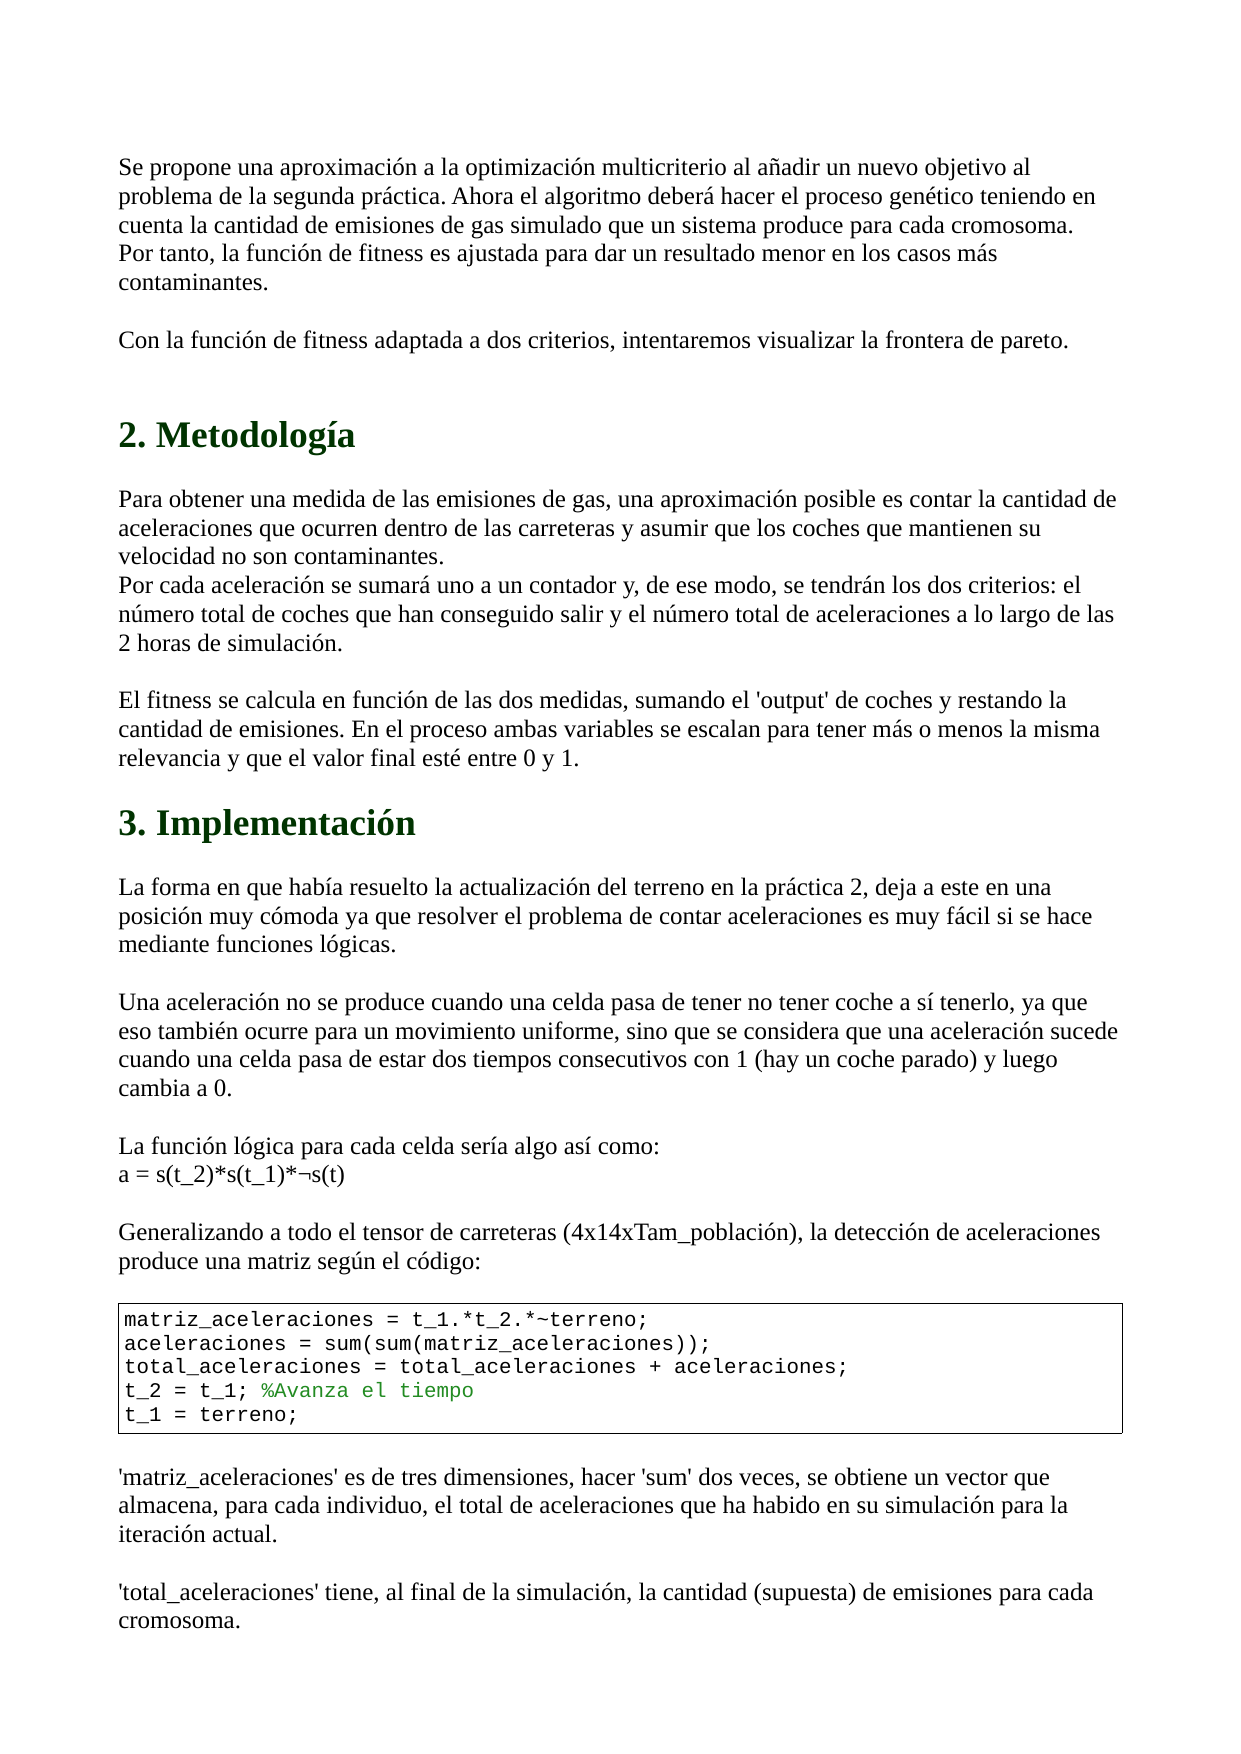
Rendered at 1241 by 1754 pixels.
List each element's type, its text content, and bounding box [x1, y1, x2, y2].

table_header matriz_aceleraciones = t_1.*t_2.*~terreno; aceleraciones = sum(sum(matriz_aceleraciones)); total_aceleraciones = total_aceleraciones + aceleraciones; t_2 = t_1; %Avanza el tiempo t_1 = terreno; [119, 1304, 1122, 1433]
text Por cada aceleración se sumará uno a un contador y, de ese modo, se tendrán los dos criterios: el número total de coches que han conseguido salir y el número total de aceleraciones a lo largo de las 2 horas de simulación. [118, 570, 1122, 656]
text La forma en que había resuelto la actualización del terreno en la práctica 2, deja a este en una posición muy cómoda ya que resolver el problema de contar aceleraciones es muy fácil si se hace mediante funciones lógicas. [118, 872, 1122, 958]
text Por tanto, la función de fitness es ajustada para dar un resultado menor en los casos más contaminantes. [118, 238, 1122, 296]
text 3. Implementación [118, 800, 1122, 843]
text Una aceleración no se produce cuando una celda pasa de tener no tener coche a sí tenerlo, ya que eso también ocurre para un movimiento uniforme, sino que se considera que una aceleración sucede cuando una celda pasa de estar dos tiempos consecutivos con 1 (hay un coche parado) y luego cambia a 0. [118, 987, 1122, 1102]
text Para obtener una medida de las emisiones de gas, una aproximación posible es contar la cantidad de aceleraciones que ocurren dentro de las carreteras y asumir que los coches que mantienen su velocidad no son contaminantes. [118, 484, 1122, 570]
text 'matriz_aceleraciones' es de tres dimensiones, hacer 'sum' dos veces, se obtiene un vector que almacena, para cada individuo, el total de aceleraciones que ha habido en su simulación para la iteración actual. [118, 1462, 1122, 1548]
text a = s(t_2)*s(t_1)*¬s(t) [118, 1159, 1122, 1188]
text El fitness se calcula en función de las dos medidas, sumando el 'output' de coches y restando la cantidad de emisiones. En el proceso ambas variables se escalan para tener más o menos la misma relevancia y que el valor final esté entre 0 y 1. [118, 685, 1122, 771]
text 2. Metodología [118, 412, 1122, 455]
text 'total_aceleraciones' tiene, al final de la simulación, la cantidad (supuesta) de emisiones para cada cromosoma. [118, 1577, 1122, 1634]
text Con la función de fitness adaptada a dos criterios, intentaremos visualizar la frontera de pareto. [118, 325, 1122, 353]
text Se propone una aproximación a la optimización multicriterio al añadir un nuevo objetivo al problema de la segunda práctica. Ahora el algoritmo deberá hacer el proceso genético teniendo en cuenta la cantidad de emisiones de gas simulado que un sistema produce para cada cromosoma. [118, 152, 1122, 238]
text La función lógica para cada celda sería algo así como: [118, 1131, 1122, 1159]
text Generalizando a todo el tensor de carreteras (4x14xTam_población), la detección de aceleraciones produce una matriz según el código: [118, 1217, 1122, 1274]
